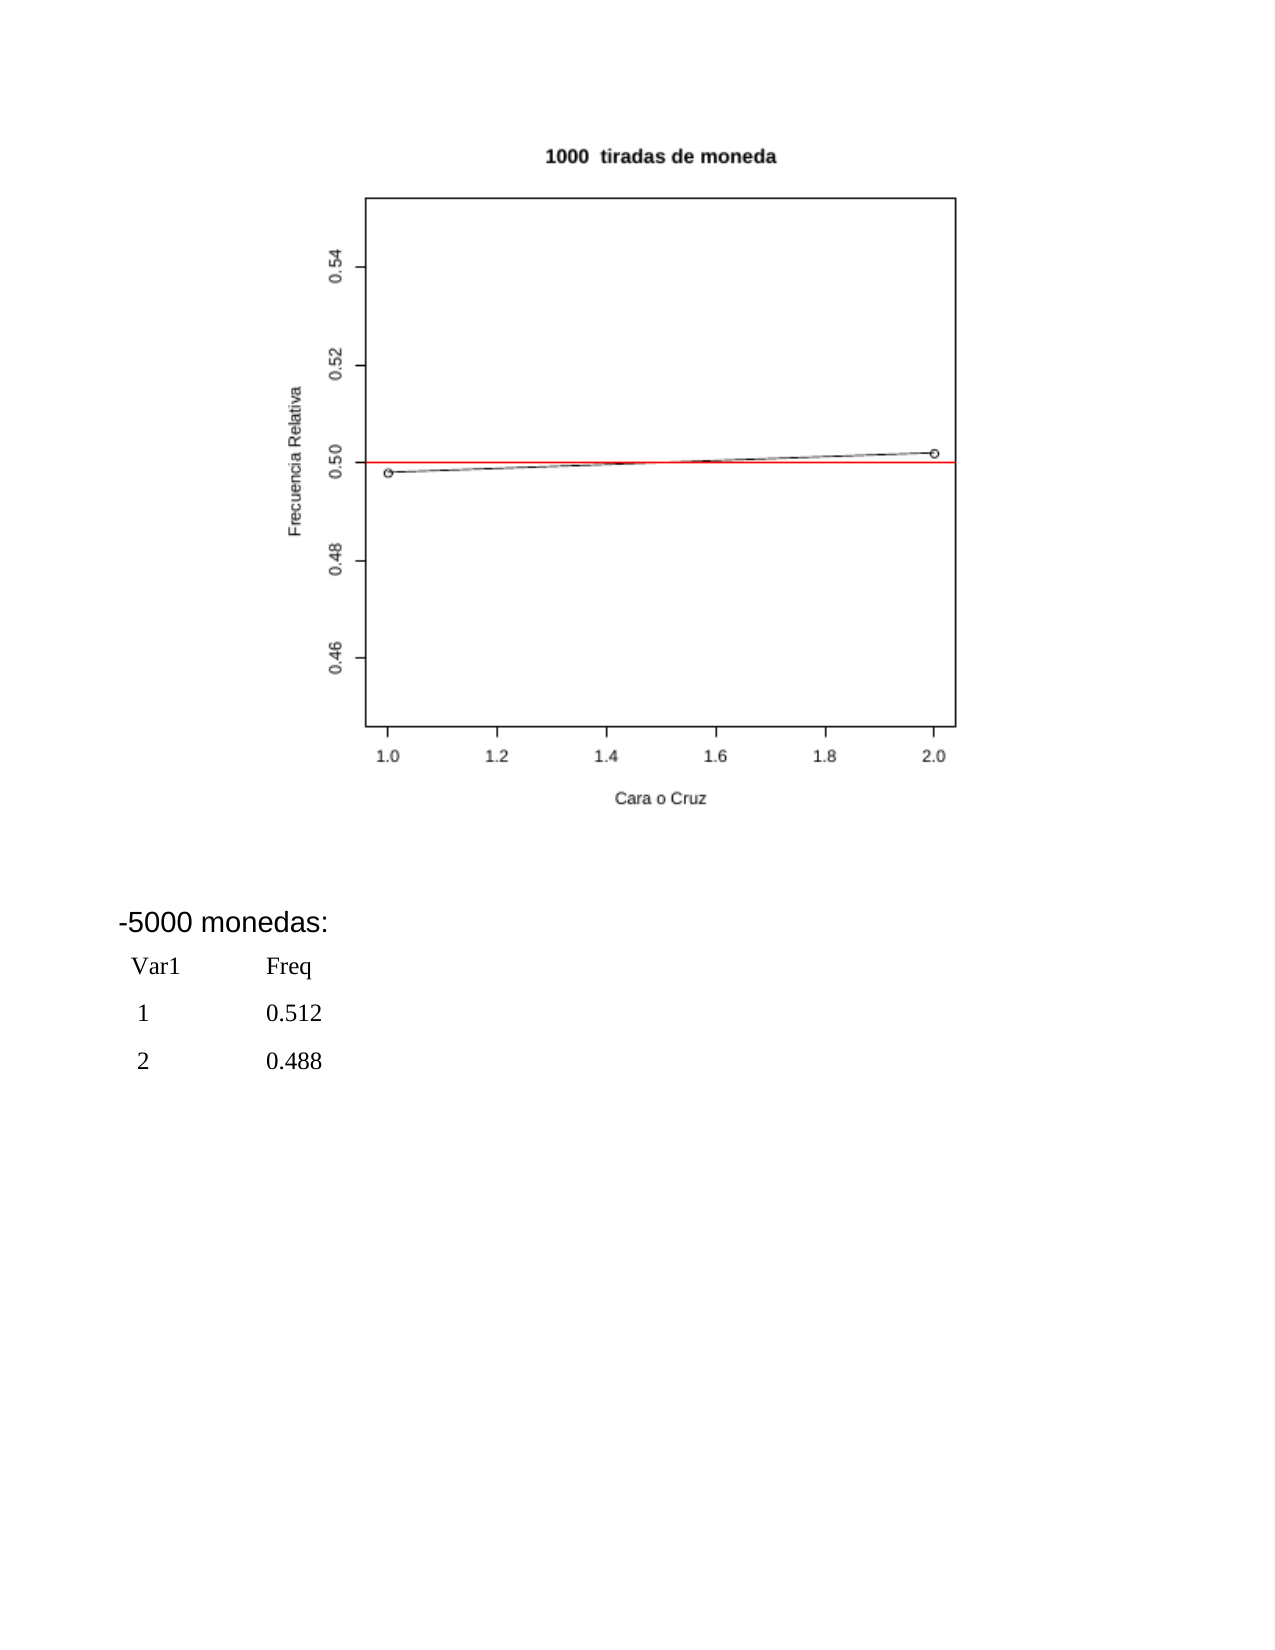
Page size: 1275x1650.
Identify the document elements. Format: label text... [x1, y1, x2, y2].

subtitle -5000 monedas: [118, 905, 1157, 938]
text 2 0.488 [118, 1046, 1157, 1075]
picture [287, 118, 988, 820]
text 1 0.512 [118, 998, 1157, 1027]
text Var1 Freq [118, 951, 1157, 979]
